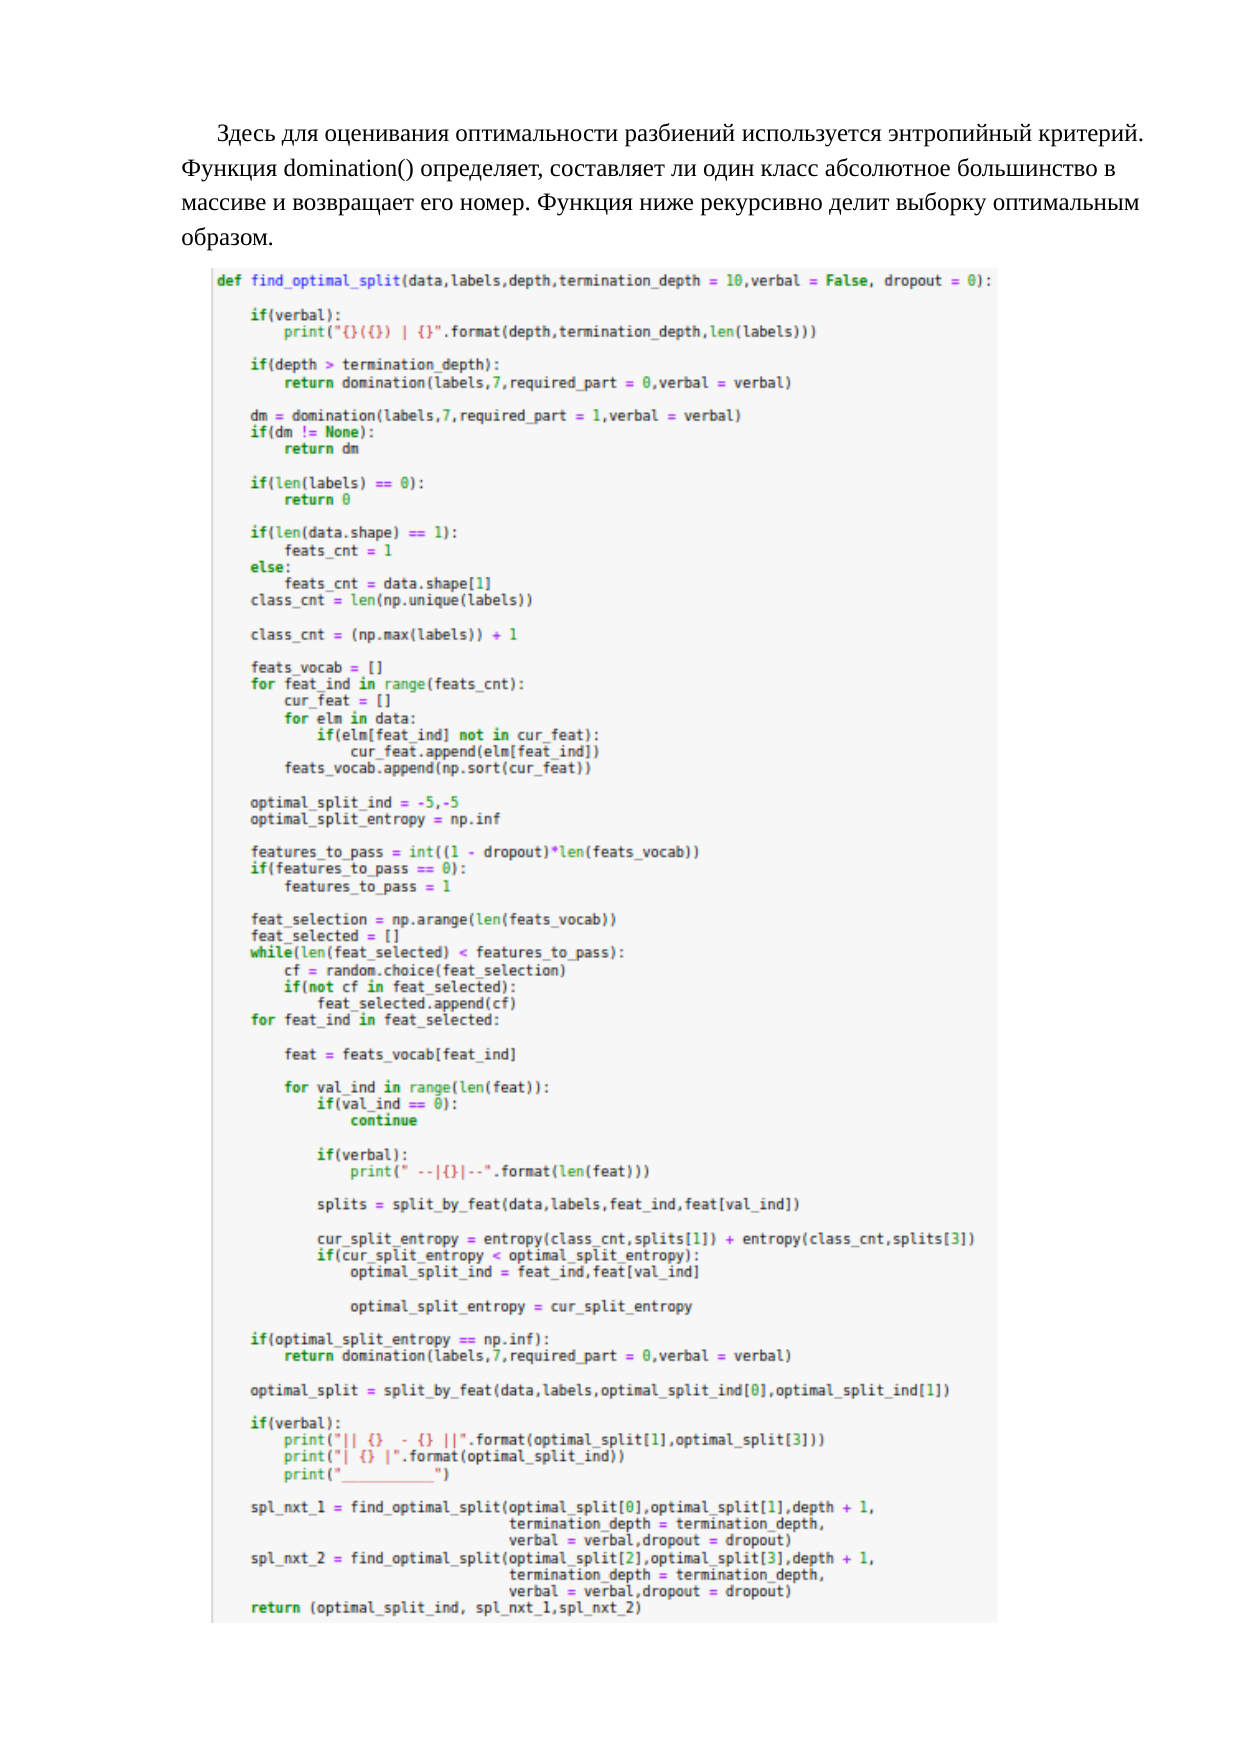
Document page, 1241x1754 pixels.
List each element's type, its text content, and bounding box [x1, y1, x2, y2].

picture [210, 268, 998, 1623]
text Здесь для оценивания оптимальности разбиений используется энтропийный критерий. Функция domination() определяет, составляет ли один класс абсолютное большинство в массиве и возвращает его номер. Функция ниже рекурсивно делит выборку оптимальным образом. [181, 118, 1152, 250]
